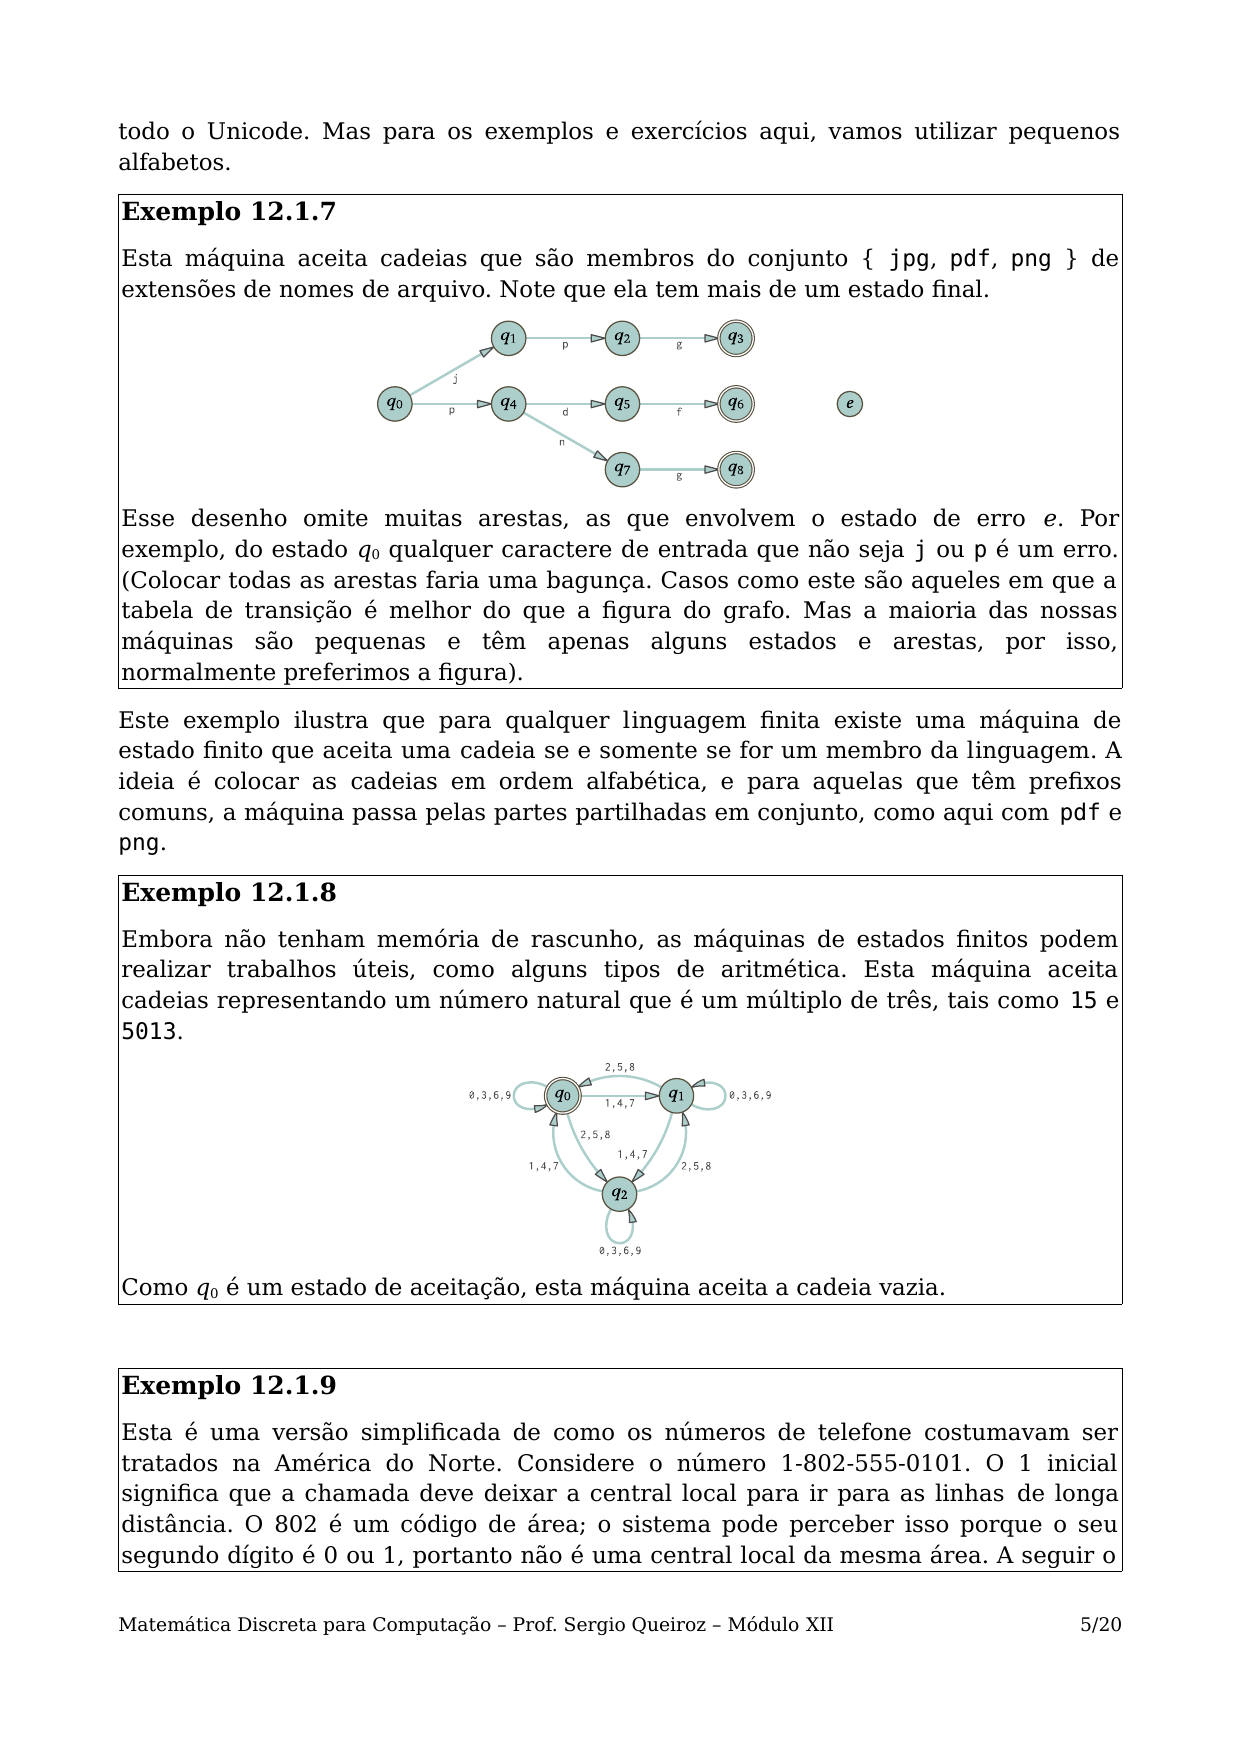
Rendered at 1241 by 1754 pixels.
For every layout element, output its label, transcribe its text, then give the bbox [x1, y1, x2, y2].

text Exemplo 12.1.7 [119, 195, 1122, 226]
text Como q0 é um estado de aceitação, esta máquina aceita a cadeia vazia. [119, 1271, 1122, 1304]
text Exemplo 12.1.9 [119, 1369, 1122, 1400]
text Esta é uma versão simplificada de como os números de telefone costumavam ser tratados na América do Norte. Considere o número 1-802-555-0101. O 1 inicial significa que a chamada deve deixar a central local para ir para as linhas de longa distância. O 802 é um código de área; o sistema pode perceber isso porque o seu segundo dígito é 0 ou 1, portanto não é uma central local da mesma área. A seguir o [119, 1416, 1122, 1571]
text Esse desenho omite muitas arestas, as que envolvem o estado de erro e. Por exemplo, do estado q0 qualquer caractere de entrada que não seja j ou p é um erro. (Colocar todas as arestas faria uma bagunça. Casos como este são aqueles em que a tabela de transição é melhor do que a figura do grafo. Mas a maioria das nossas máquinas são pequenas e têm apenas alguns estados e arestas, por isso, normalmente preferimos a figura). [119, 502, 1122, 688]
text Este exemplo ilustra que para qualquer linguagem finita existe uma máquina de estado finito que aceita uma cadeia se e somente se for um membro da linguagem. A ideia é colocar as cadeias em ordem alfabética, e para aquelas que têm prefixos comuns, a máquina passa pelas partes partilhadas em conjunto, como aqui com pdf e png. [118, 707, 1122, 856]
text Embora não tenham memória de rascunho, as máquinas de estados finitos podem realizar trabalhos úteis, como alguns tipos de aritmética. Esta máquina aceita cadeias representando um número natural que é um múltiplo de três, tais como 15 e 5013. [119, 923, 1122, 1044]
text Exemplo 12.1.8 [119, 876, 1122, 907]
text Esta máquina aceita cadeias que são membros do conjunto { jpg, pdf, png } de extensões de nomes de arquivo. Note que ela tem mais de um estado final. [119, 242, 1122, 303]
text todo o Unicode. Mas para os exemplos e exercícios aqui, vamos utilizar pequenos alfabetos. [118, 118, 1122, 175]
